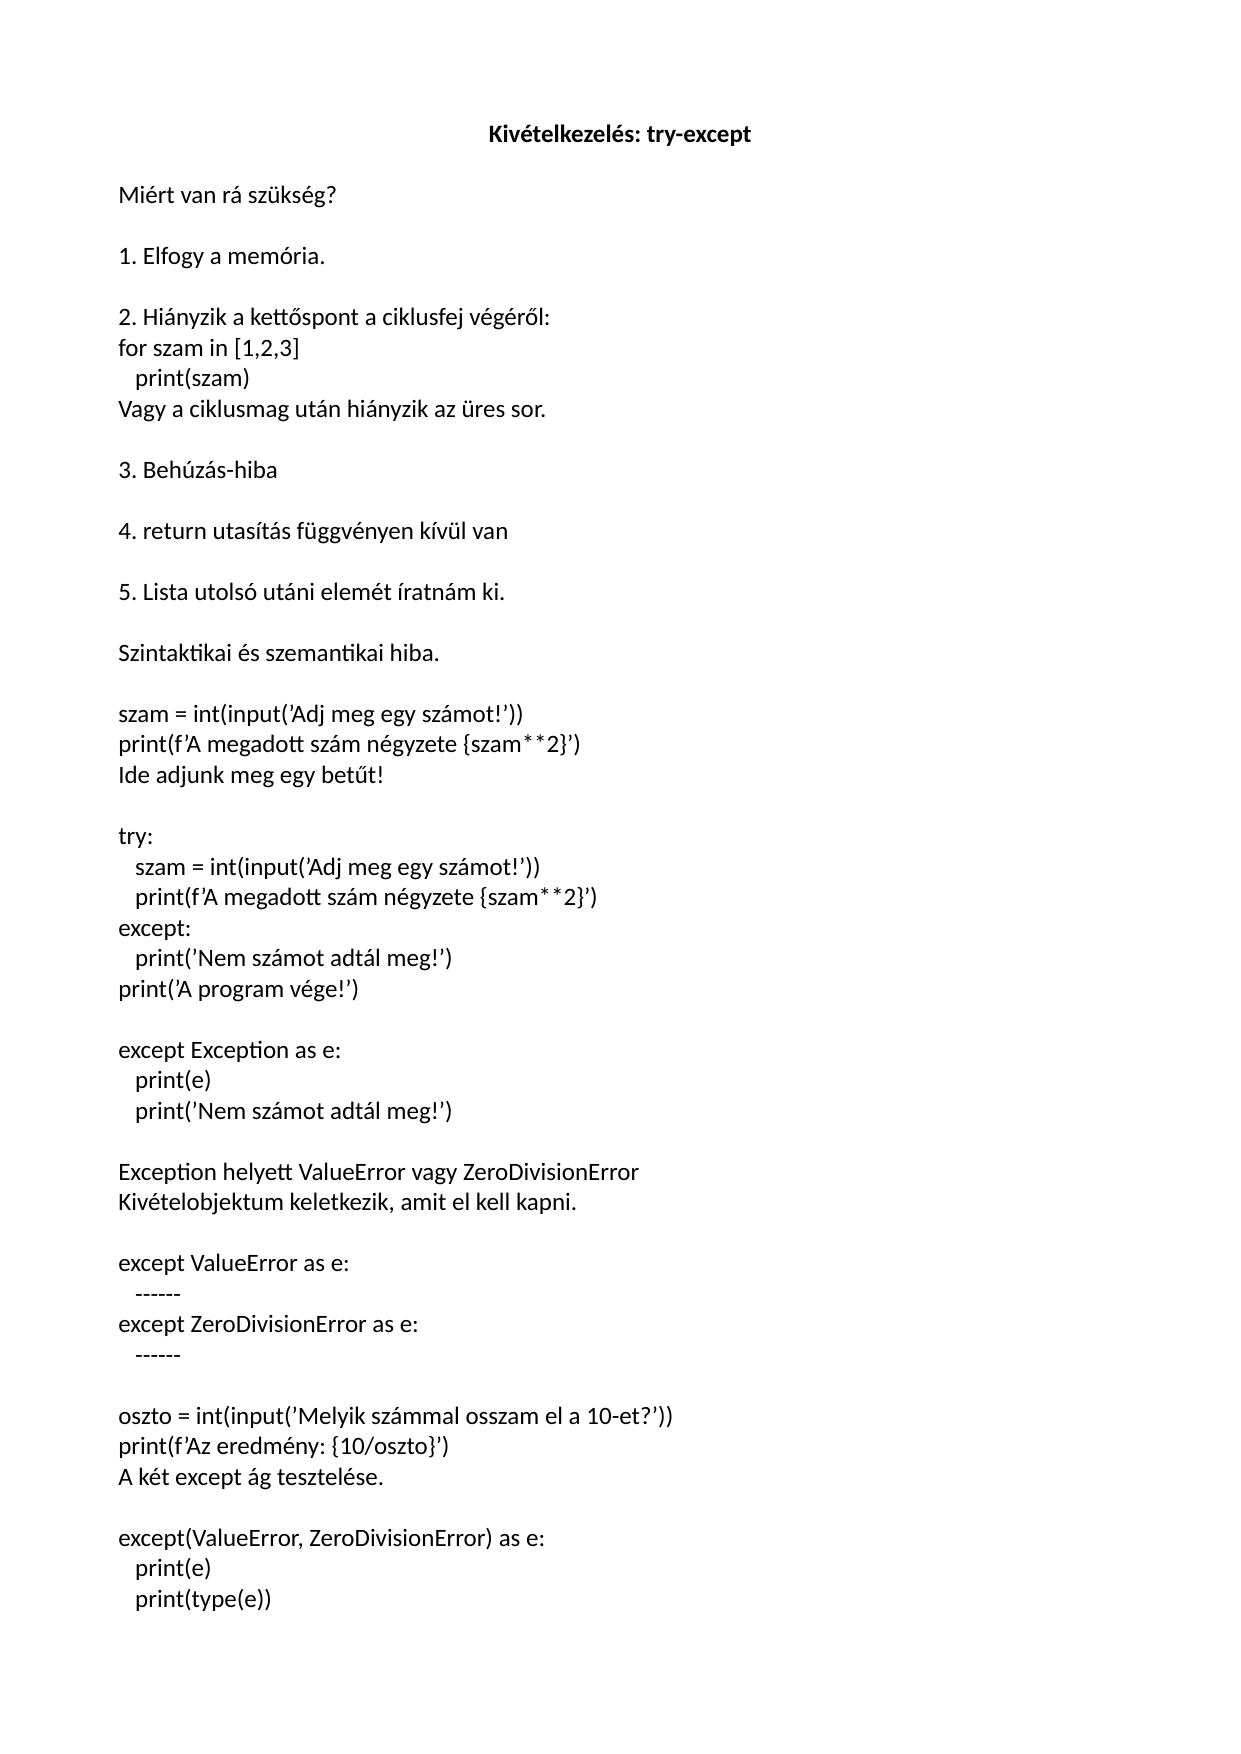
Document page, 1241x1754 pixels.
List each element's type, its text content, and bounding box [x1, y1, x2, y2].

text Exception helyett ValueError vagy ZeroDivisionError [118, 1156, 1122, 1186]
text ------ [118, 1278, 1122, 1308]
text except Exception as e: [118, 1034, 1122, 1064]
text print(f’A megadott szám négyzete {szam**2}’) [118, 728, 1122, 759]
text print(e) [118, 1553, 1122, 1583]
text 1. Elfogy a memória. [118, 240, 1122, 271]
text Kivételkezelés: try-except [118, 118, 1122, 149]
text Miért van rá szükség? [118, 179, 1122, 210]
text Szintaktikai és szemantikai hiba. [118, 637, 1122, 667]
text szam = int(input(’Adj meg egy számot!’)) [118, 851, 1122, 881]
text except(ValueError, ZeroDivisionError) as e: [118, 1522, 1122, 1553]
text except: [118, 912, 1122, 942]
text print(f’A megadott szám négyzete {szam**2}’) [118, 881, 1122, 912]
text print(’A program vége!’) [118, 973, 1122, 1003]
text print(e) [118, 1064, 1122, 1095]
text szam = int(input(’Adj meg egy számot!’)) [118, 698, 1122, 728]
text print(type(e)) [118, 1583, 1122, 1614]
text print(’Nem számot adtál meg!’) [118, 1095, 1122, 1125]
text print(’Nem számot adtál meg!’) [118, 942, 1122, 973]
text except ZeroDivisionError as e: [118, 1308, 1122, 1339]
text 2. Hiányzik a kettőspont a ciklusfej végéről: [118, 301, 1122, 332]
text Ide adjunk meg egy betűt! [118, 759, 1122, 789]
text 5. Lista utolsó utáni elemét íratnám ki. [118, 576, 1122, 606]
text 3. Behúzás-hiba [118, 454, 1122, 484]
text A két except ág tesztelése. [118, 1461, 1122, 1492]
text 4. return utasítás függvényen kívül van [118, 515, 1122, 545]
text except ValueError as e: [118, 1247, 1122, 1278]
text try: [118, 820, 1122, 851]
text Kivételobjektum keletkezik, amit el kell kapni. [118, 1186, 1122, 1217]
text ------ [118, 1339, 1122, 1369]
text print(f’Az eredmény: {10/oszto}’) [118, 1431, 1122, 1461]
text for szam in [1,2,3] [118, 332, 1122, 362]
text Vagy a ciklusmag után hiányzik az üres sor. [118, 393, 1122, 423]
text print(szam) [118, 362, 1122, 393]
text oszto = int(input(’Melyik számmal osszam el a 10-et?’)) [118, 1400, 1122, 1431]
